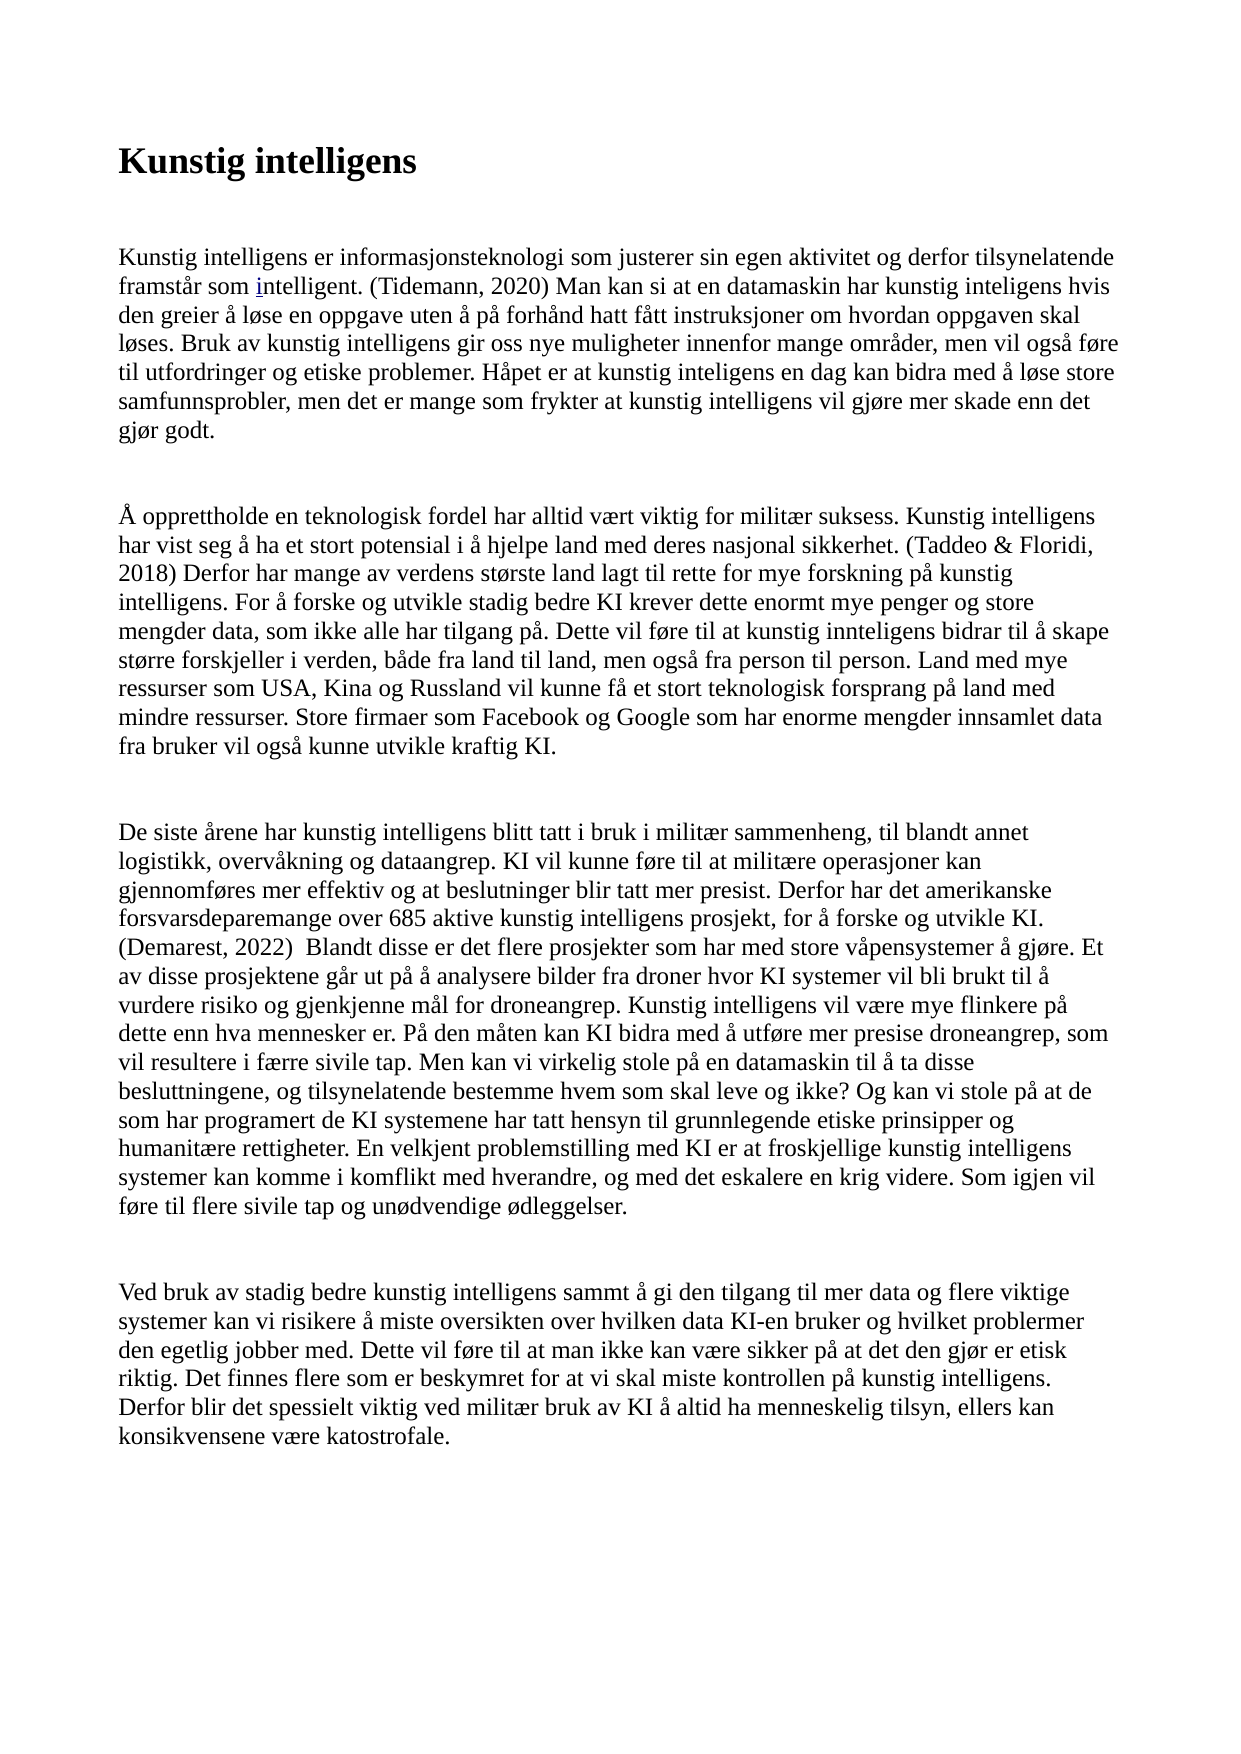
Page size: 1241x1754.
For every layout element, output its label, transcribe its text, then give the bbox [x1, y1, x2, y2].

text Kunstig intelligens er informasjonsteknologi som justerer sin egen aktivitet og derfor tilsynelatende framstår som intelligent. (Tidemann, 2020) Man kan si at en datamaskin har kunstig inteligens hvis den greier å løse en oppgave uten å på forhånd hatt fått instruksjoner om hvordan oppgaven skal løses. Bruk av kunstig intelligens gir oss nye muligheter innenfor mange områder, men vil også føre til utfordringer og etiske problemer. Håpet er at kunstig inteligens en dag kan bidra med å løse store samfunnsprobler, men det er mange som frykter at kunstig intelligens vil gjøre mer skade enn det gjør godt. [118, 242, 1122, 443]
text Å opprettholde en teknologisk fordel har alltid vært viktig for militær suksess. Kunstig intelligens har vist seg å ha et stort potensial i å hjelpe land med deres nasjonal sikkerhet. (Taddeo & Floridi, 2018) Derfor har mange av verdens største land lagt til rette for mye forskning på kunstig intelligens. For å forske og utvikle stadig bedre KI krever dette enormt mye penger og store mengder data, som ikke alle har tilgang på. Dette vil føre til at kunstig innteligens bidrar til å skape større forskjeller i verden, både fra land til land, men også fra person til person. Land med mye ressurser som USA, Kina og Russland vil kunne få et stort teknologisk forsprang på land med mindre ressurser. Store firmaer som Facebook og Google som har enorme mengder innsamlet data fra bruker vil også kunne utvikle kraftig KI. [118, 501, 1122, 760]
text Ved bruk av stadig bedre kunstig intelligens sammt å gi den tilgang til mer data og flere viktige systemer kan vi risikere å miste oversikten over hvilken data KI-en bruker og hvilket problermer den egetlig jobber med. Dette vil føre til at man ikke kan være sikker på at det den gjør er etisk riktig. Det finnes flere som er beskymret for at vi skal miste kontrollen på kunstig intelligens. Derfor blir det spessielt viktig ved militær bruk av KI å altid ha menneskelig tilsyn, ellers kan konsikvensene være katostrofale. [118, 1277, 1122, 1450]
text De siste årene har kunstig intelligens blitt tatt i bruk i militær sammenheng, til blandt annet logistikk, overvåkning og dataangrep. KI vil kunne føre til at militære operasjoner kan gjennomføres mer effektiv og at beslutninger blir tatt mer presist. Derfor har det amerikanske forsvarsdeparemange over 685 aktive kunstig intelligens prosjekt, for å forske og utvikle KI. (Demarest, 2022) Blandt disse er det flere prosjekter som har med store våpensystemer å gjøre. Et av disse prosjektene går ut på å analysere bilder fra droner hvor KI systemer vil bli brukt til å vurdere risiko og gjenkjenne mål for droneangrep. Kunstig intelligens vil være mye flinkere på dette enn hva mennesker er. På den måten kan KI bidra med å utføre mer presise droneangrep, som vil resultere i færre sivile tap. Men kan vi virkelig stole på en datamaskin til å ta disse besluttningene, og tilsynelatende bestemme hvem som skal leve og ikke? Og kan vi stole på at de som har programert de KI systemene har tatt hensyn til grunnlegende etiske prinsipper og humanitære rettigheter. En velkjent problemstilling med KI er at froskjellige kunstig intelligens systemer kan komme i komflikt med hverandre, og med det eskalere en krig videre. Som igjen vil føre til flere sivile tap og unødvendige ødleggelser. [118, 817, 1122, 1220]
subtitle Kunstig intelligens [118, 139, 1122, 182]
